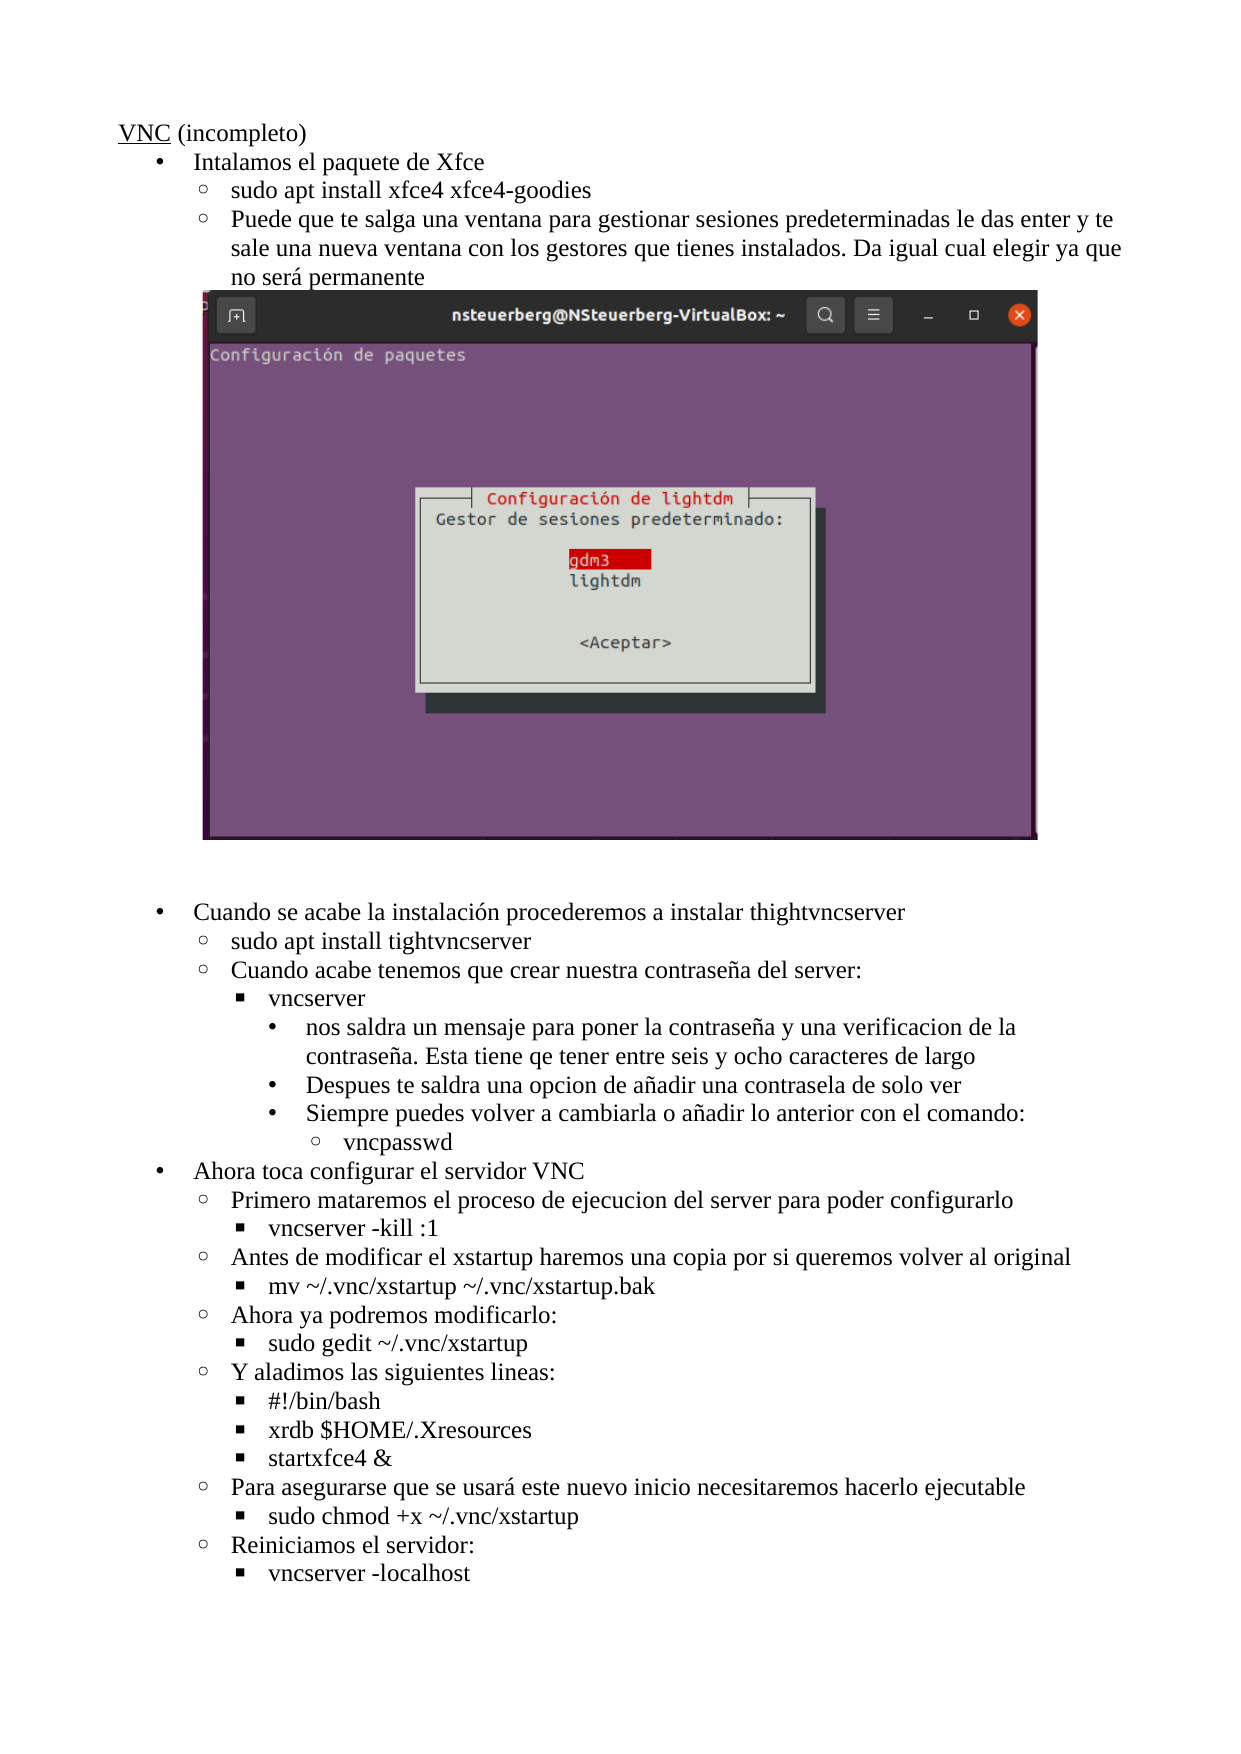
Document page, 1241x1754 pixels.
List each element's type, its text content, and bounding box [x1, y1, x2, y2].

list xrdb $HOME/.Xresources [231, 1415, 1122, 1443]
list Y aladimos las siguientes lineas: [193, 1357, 1122, 1386]
list sudo gedit ~/.vnc/xstartup [231, 1328, 1122, 1357]
list nos saldra un mensaje para poner la contraseña y una verificacion de la contraseña. Esta tiene qe tener entre seis y ocho caracteres de largo [268, 1012, 1122, 1070]
list Siempre puedes volver a cambiarla o añadir lo anterior con el comando: [268, 1098, 1122, 1127]
picture [202, 290, 1038, 840]
list vncserver -localhost [231, 1558, 1122, 1587]
list vncserver -kill :1 [231, 1213, 1122, 1242]
list Ahora toca configurar el servidor VNC [156, 1156, 1122, 1185]
list Para asegurarse que se usará este nuevo inicio necesitaremos hacerlo ejecutable [193, 1472, 1122, 1501]
text VNC (incompleto) [118, 118, 1122, 147]
list Puede que te salga una ventana para gestionar sesiones predeterminadas le das enter y te sale una nueva ventana con los gestores que tienes instalados. Da igual cual elegir ya que no será permanente [193, 204, 1122, 291]
list #!/bin/bash [231, 1386, 1122, 1415]
list vncserver [231, 983, 1122, 1012]
list Reiniciamos el servidor: [193, 1530, 1122, 1558]
list startxfce4 & [231, 1443, 1122, 1472]
list sudo apt install xfce4 xfce4-goodies [193, 176, 1122, 204]
list vncpasswd [306, 1127, 1122, 1156]
list mv ~/.vnc/xstartup ~/.vnc/xstartup.bak [231, 1271, 1122, 1300]
list Intalamos el paquete de Xfce [156, 147, 1122, 176]
list Cuando se acabe la instalación procederemos a instalar thightvncserver [156, 897, 1122, 926]
list Primero mataremos el proceso de ejecucion del server para poder configurarlo [193, 1185, 1122, 1213]
list sudo chmod +x ~/.vnc/xstartup [231, 1501, 1122, 1530]
list Despues te saldra una opcion de añadir una contrasela de solo ver [268, 1070, 1122, 1098]
list Ahora ya podremos modificarlo: [193, 1300, 1122, 1328]
list sudo apt install tightvncserver [193, 926, 1122, 955]
list Antes de modificar el xstartup haremos una copia por si queremos volver al original [193, 1242, 1122, 1271]
list Cuando acabe tenemos que crear nuestra contraseña del server: [193, 955, 1122, 983]
